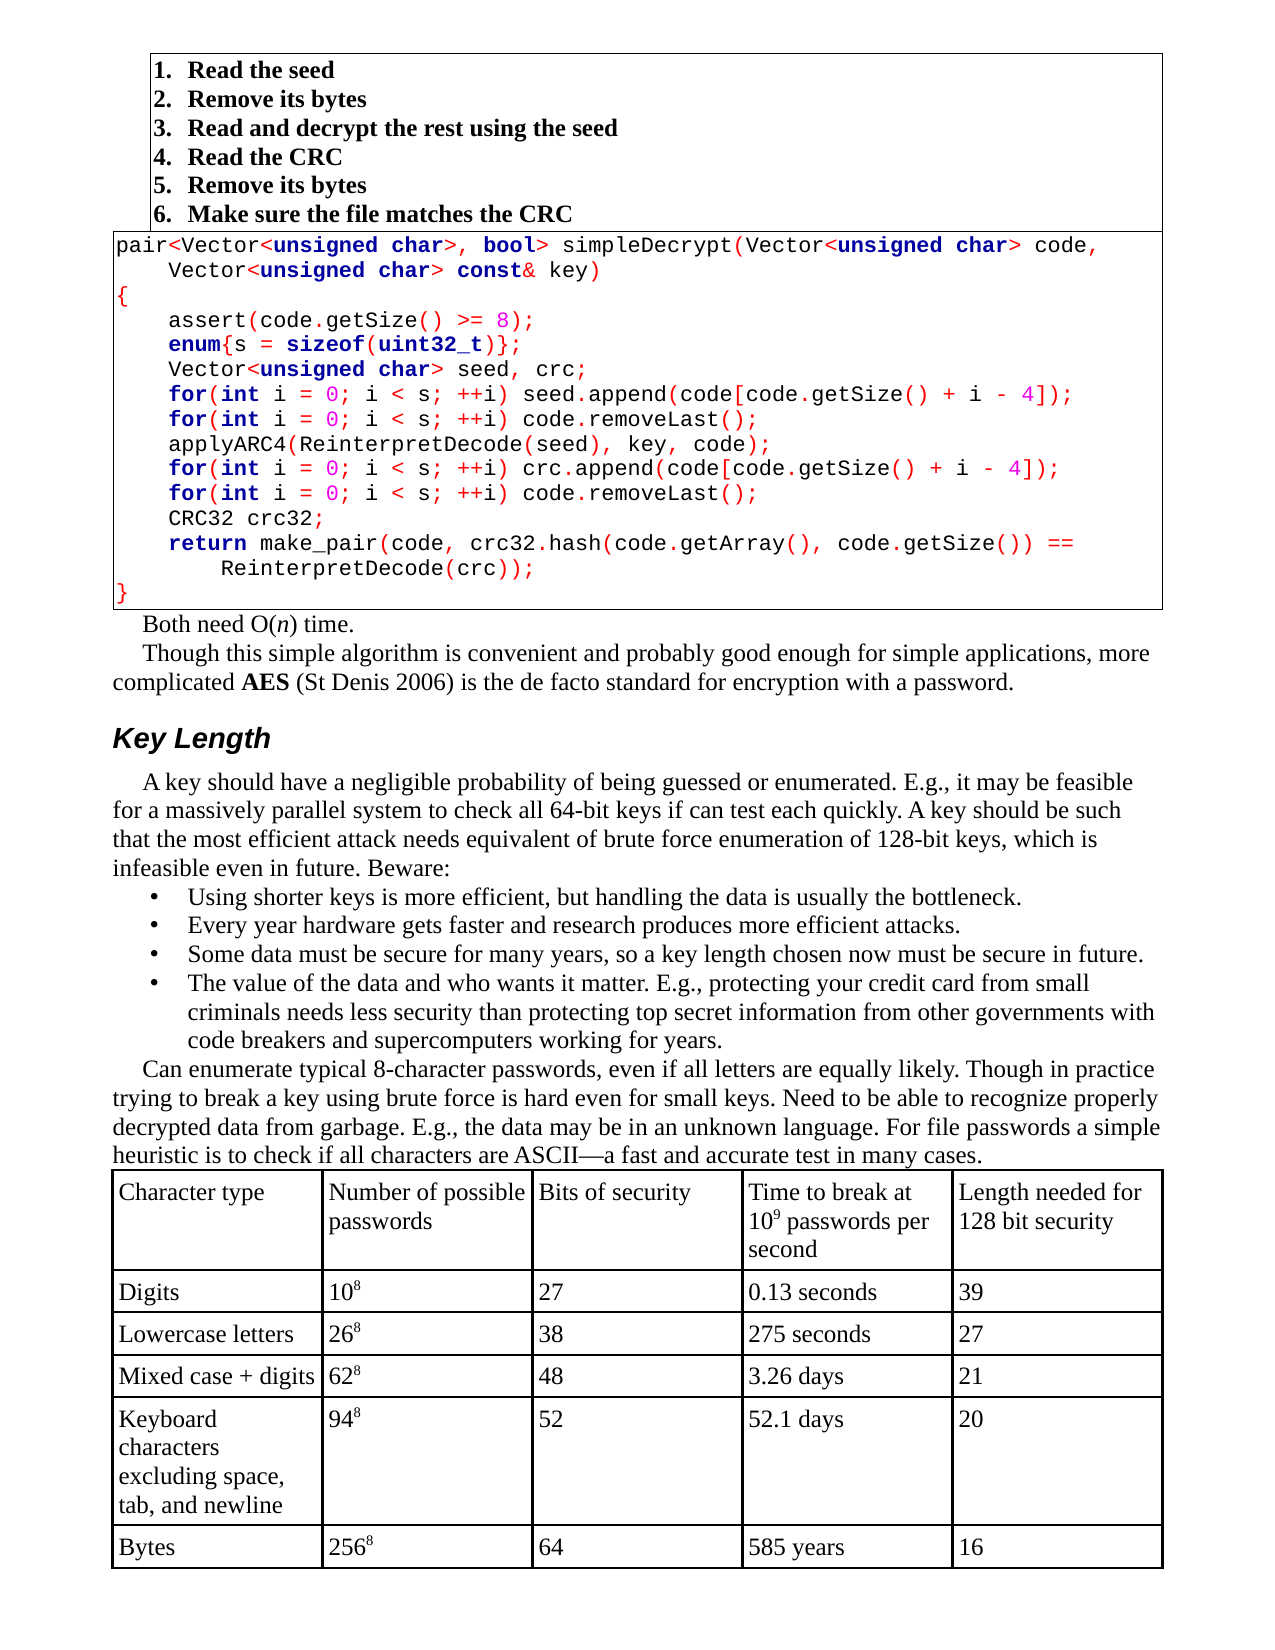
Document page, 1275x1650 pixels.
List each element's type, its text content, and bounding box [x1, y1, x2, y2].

text CRC32 crc32; [114, 504, 273, 529]
table_cell 39 [954, 1271, 1161, 1311]
text Can enumerate typical 8-character passwords, even if all letters are equally likely. Though in practice trying to break a key using brute force is hard even for small keys. Need to be able to recognize properly decrypted data from garbage. E.g., the data may be in an unknown language. For file passwords a simple heuristic is to check if all characters are ASCII—a fast and accurate test in many cases. [112, 1054, 1162, 1169]
list The value of the data and who wants it matter. E.g., protecting your credit card from small criminals needs less security than protecting top secret information from other governments with code breakers and supercomputers working for years. [150, 968, 1162, 1054]
list Remove its bytes [151, 81, 1162, 110]
table_cell 2568 [324, 1526, 531, 1567]
text for(int i = 0; i < s; ++i) code.removeLast(); [114, 405, 273, 429]
table_header Time to break at 109 passwords per second [744, 1171, 951, 1269]
text applyARC4(ReinterpretDecode(seed), key, code); [575, 429, 628, 454]
table_cell 275 seconds [744, 1313, 951, 1353]
text return make_pair(code, crc32.hash(code.getArray(), code.getSize()) == [114, 529, 260, 553]
table_cell 52.1 days [744, 1398, 951, 1524]
text ReinterpretDecode(crc)); [114, 553, 260, 578]
text assert(code.getSize() >= 8); [114, 306, 1162, 330]
table_cell 21 [954, 1356, 1161, 1396]
list Every year hardware gets faster and research produces more efficient attacks. [150, 910, 1162, 939]
text return make_pair(code, crc32.hash(code.getArray(), code.getSize()) == [312, 529, 1162, 553]
table_cell Bytes [114, 1526, 321, 1567]
text for(int i = 0; i < s; ++i) seed.append(code[code.getSize() + i - 4]); [575, 380, 1162, 405]
text for(int i = 0; i < s; ++i) crc.append(code[code.getSize() + i - 4]); [114, 454, 1162, 479]
text } [114, 578, 1162, 609]
text for(int i = 0; i < s; ++i) code.removeLast(); [719, 479, 1162, 504]
text Vector<unsigned char> seed, crc; [114, 355, 234, 380]
table_cell Lowercase letters [114, 1313, 321, 1353]
table_cell 48 [534, 1356, 741, 1396]
text { [114, 281, 1162, 306]
table_header Length needed for 128 bit security [954, 1171, 1161, 1269]
text A key should have a negligible probability of being guessed or enumerated. E.g., it may be feasible for a massively parallel system to check all 64-bit keys if can test each quickly. A key should be such that the most efficient attack needs equivalent of brute force enumeration of 128-bit keys, which is infeasible even in future. Beware: [112, 767, 1162, 882]
text applyARC4(ReinterpretDecode(seed), key, code); [286, 429, 365, 454]
table_cell 585 years [744, 1526, 951, 1567]
list Using shorter keys is more efficient, but handling the data is usually the bottleneck. [150, 882, 1162, 910]
text for(int i = 0; i < s; ++i) code.removeLast(); [114, 479, 273, 504]
text for(int i = 0; i < s; ++i) code.removeLast(); [299, 405, 365, 429]
table_cell 52 [534, 1398, 741, 1524]
text applyARC4(ReinterpretDecode(seed), key, code); [719, 429, 1162, 454]
table_cell Mixed case + digits [114, 1356, 321, 1396]
table_cell 948 [324, 1398, 531, 1524]
list Make sure the file matches the CRC [151, 196, 1162, 231]
table_cell 268 [324, 1313, 531, 1353]
table_cell 3.26 days [744, 1356, 951, 1396]
text for(int i = 0; i < s; ++i) code.removeLast(); [719, 405, 1162, 429]
table_cell Keyboard characters excluding space, tab, and newline [114, 1398, 321, 1524]
text Though this simple algorithm is convenient and probably good enough for simple applications, more complicated AES (St Denis 2006) is the de facto standard for encryption with a password. [112, 638, 1162, 696]
table_cell 64 [534, 1526, 741, 1567]
text Vector<unsigned char> const& key) [588, 256, 1162, 281]
table_cell 27 [534, 1271, 741, 1311]
table_cell 16 [954, 1526, 1161, 1567]
text enum{s = sizeof(uint32_t)}; [114, 330, 1162, 355]
text for(int i = 0; i < s; ++i) code.removeLast(); [299, 479, 365, 504]
table_cell 27 [954, 1313, 1161, 1353]
text applyARC4(ReinterpretDecode(seed), key, code); [114, 429, 273, 454]
table_cell 0.13 seconds [744, 1271, 951, 1311]
text Vector<unsigned char> const& key) [247, 256, 562, 281]
text applyARC4(ReinterpretDecode(seed), key, code); [496, 429, 536, 454]
text Vector<unsigned char> seed, crc; [247, 355, 1162, 380]
table_cell Digits [114, 1271, 321, 1311]
text ReinterpretDecode(crc)); [496, 553, 1162, 578]
table_cell 108 [324, 1271, 531, 1311]
subtitle Key Length [112, 721, 1162, 754]
text for(int i = 0; i < s; ++i) seed.append(code[code.getSize() + i - 4]); [114, 380, 483, 405]
list Some data must be secure for many years, so a key length chosen now must be secure in future. [150, 939, 1162, 968]
text Both need O(n) time. [112, 609, 1162, 638]
table_cell 38 [534, 1313, 741, 1353]
table_cell 628 [324, 1356, 531, 1396]
table_header Bits of security [534, 1171, 741, 1269]
table_header Number of possible passwords [324, 1171, 531, 1269]
text for(int i = 0; i < s; ++i) code.removeLast(); [431, 479, 483, 504]
text Vector<unsigned char> const& key) [114, 256, 181, 281]
list Read and decrypt the rest using the seed [151, 110, 1162, 139]
text for(int i = 0; i < s; ++i) code.removeLast(); [431, 405, 483, 429]
list Read the CRC [151, 139, 1162, 167]
text CRC32 crc32; [299, 504, 1162, 529]
text ReinterpretDecode(crc)); [444, 553, 470, 578]
table_cell 20 [954, 1398, 1161, 1524]
list Remove its bytes [151, 167, 1162, 196]
text pair<Vector<unsigned char>, bool> simpleDecrypt(Vector<unsigned char> code, [114, 232, 1162, 256]
list Read the seed [151, 54, 1162, 81]
table_header Character type [114, 1171, 321, 1269]
